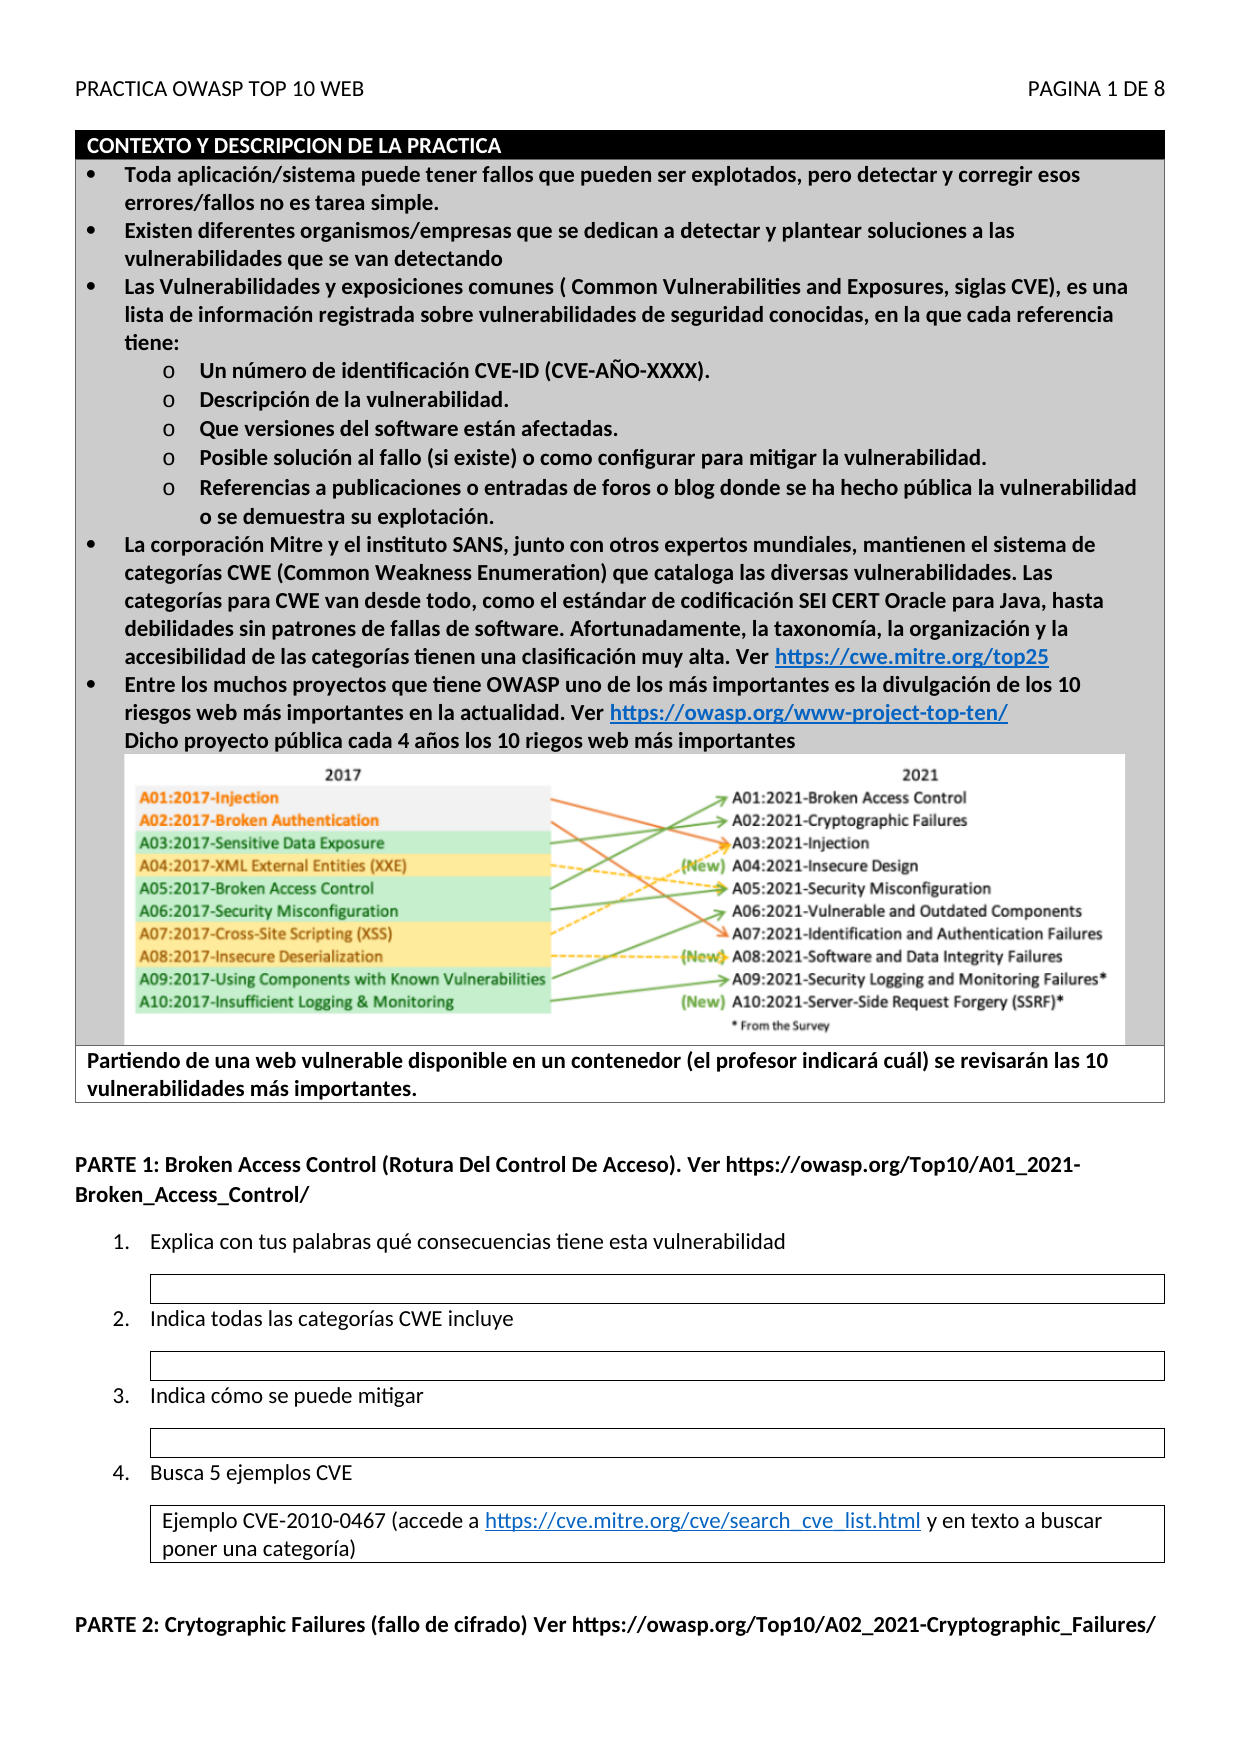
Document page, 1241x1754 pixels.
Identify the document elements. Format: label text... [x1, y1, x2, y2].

list Busca 5 ejemplos CVE [112, 1458, 1165, 1486]
table_header [151, 1275, 1164, 1303]
table_header Ejemplo CVE-2010-0467 (accede a https://cve.mitre.org/cve/search_cve_list.html y en texto a buscar poner una categoría) [151, 1506, 1164, 1562]
table_header [151, 1352, 1164, 1380]
table_header [151, 1429, 1164, 1457]
list Indica cómo se puede mitigar [112, 1381, 1165, 1409]
table_cell Partiendo de una web vulnerable disponible en un contenedor (el profesor indicará cuál) se revisarán las 10 vulnerabilidades más importantes. [76, 1046, 1164, 1102]
table_header CONTEXTO Y DESCRIPCION DE LA PRACTICA [76, 131, 1164, 159]
text PARTE 2: Crytographic Failures (fallo de cifrado) Ver https://owasp.org/Top10/A02_2021-Cryptographic_Failures/ [75, 1610, 1165, 1638]
table_cell Toda aplicación/sistema puede tener fallos que pueden ser explotados, pero detectar y corregir esos errores/fallos no es tarea simple. Existen diferentes organismos/empresas que se dedican a detectar y plantear soluciones a las vulnerabilidades que se van detectando Las Vulnerabilidades y exposiciones comunes ( Common Vulnerabilities and Exposures, siglas CVE), es una lista de información registrada sobre vulnerabilidades de seguridad conocidas, en la que cada referencia tiene: Un número de identificación CVE-ID (CVE-AÑO-XXXX). Descripción de la vulnerabilidad. Que versiones del software están afectadas. Posible solución al fallo (si existe) o como configurar para mitigar la vulnerabilidad. Referencias a publicaciones o entradas de foros o blog donde se ha hecho pública la vulnerabilidad o se demuestra su explotación. La corporación Mitre y el instituto SANS, junto con otros expertos mundiales, mantienen el sistema de categorías CWE (Common Weakness Enumeration) que cataloga las diversas vulnerabilidades. Las categorías para CWE van desde todo, como el estándar de codificación SEI CERT Oracle para Java, hasta debilidades sin patrones de fallas de software. Afortunadamente, la taxonomía, la organización y la accesibilidad de las categorías tienen una clasificación muy alta. Ver https://cwe.mitre.org/top25 Entre los muchos proyectos que tiene OWASP uno de los más importantes es la divulgación de los 10 riesgos web más importantes en la actualidad. Ver https://owasp.org/www-project-top-ten/ Dicho proyecto pública cada 4 años los 10 riegos web más importantes [76, 160, 1164, 1045]
text PARTE 1: Broken Access Control (Rotura Del Control De Acceso). Ver https://owasp.org/Top10/A01_2021-Broken_Access_Control/ [75, 1150, 1165, 1208]
list Indica todas las categorías CWE incluye [112, 1304, 1165, 1332]
picture [124, 754, 1126, 1045]
list Explica con tus palabras qué consecuencias tiene esta vulnerabilidad [112, 1227, 1165, 1255]
